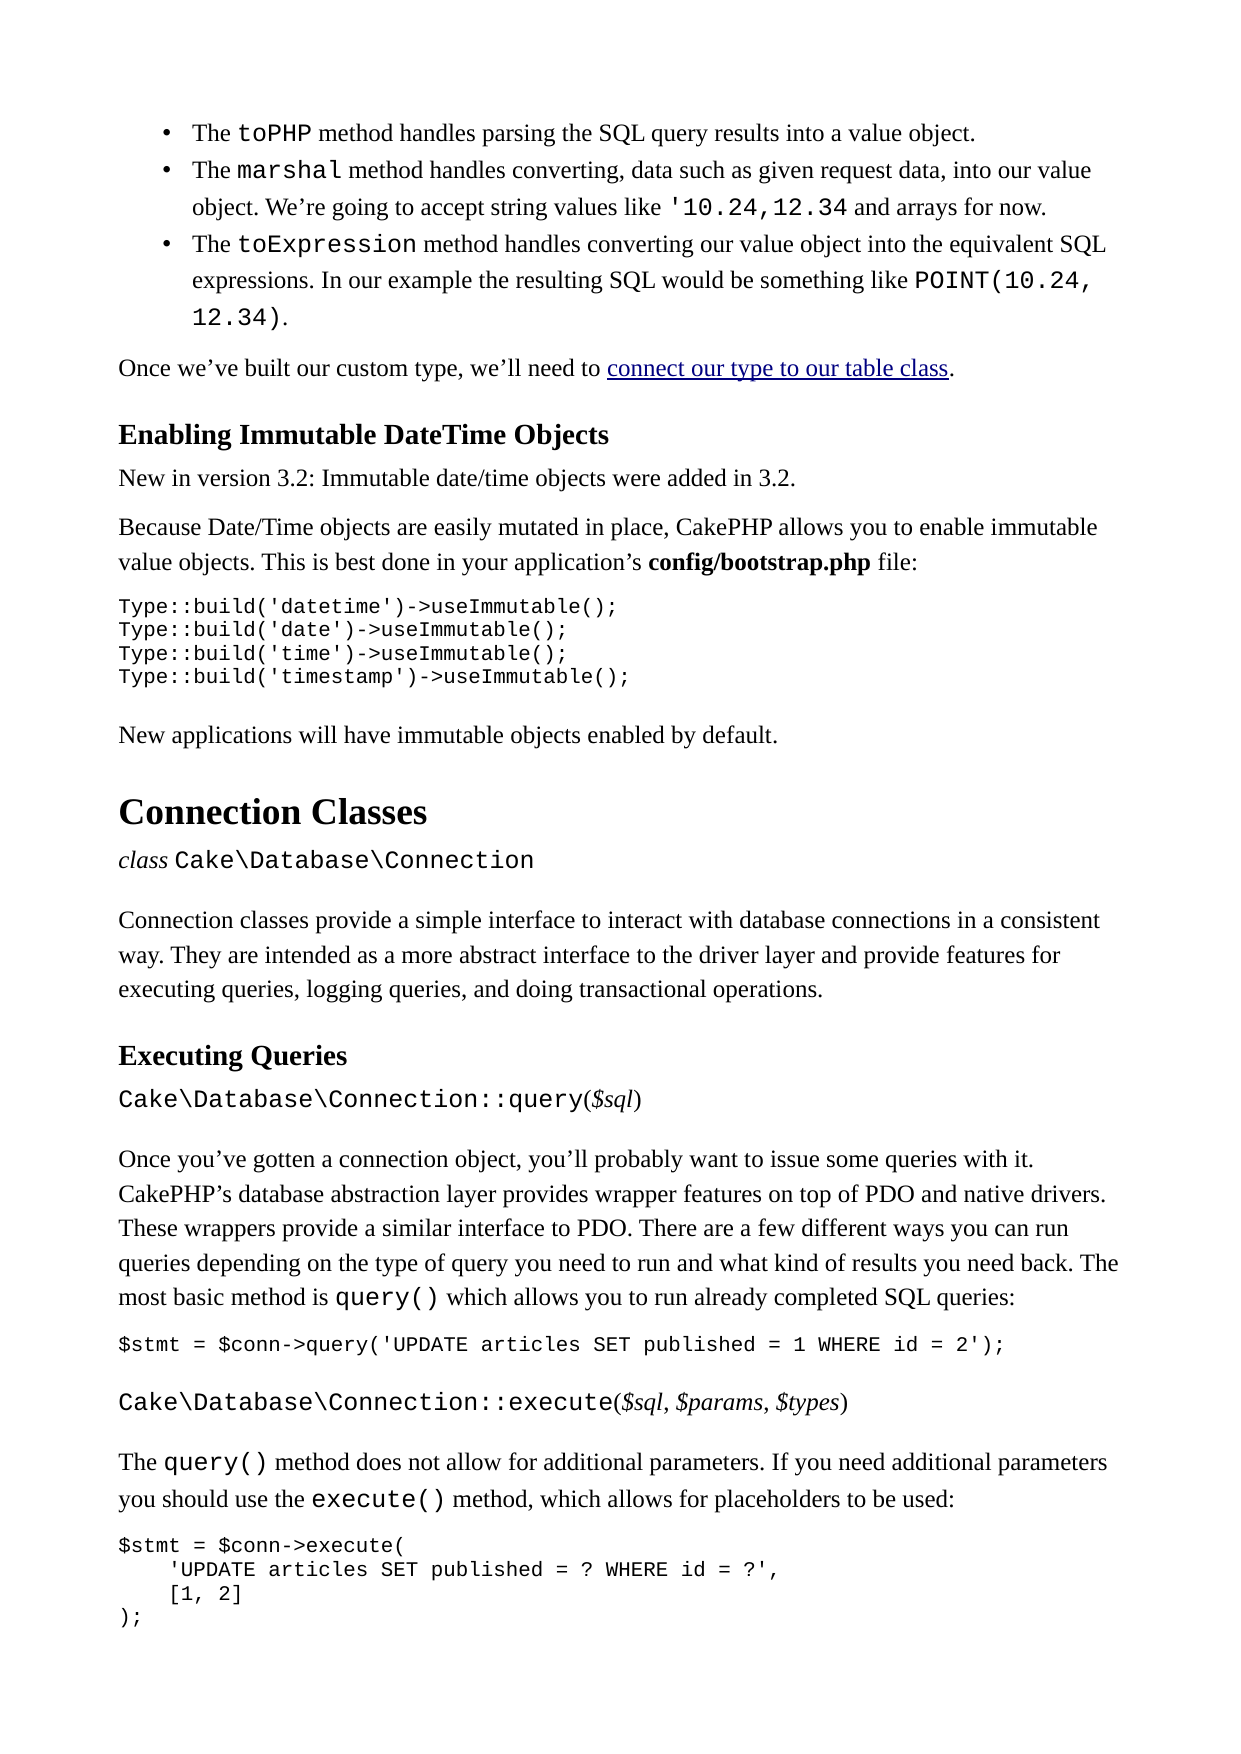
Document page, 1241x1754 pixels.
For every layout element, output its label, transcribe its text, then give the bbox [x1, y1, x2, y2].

text Type::build('datetime')->useImmutable(); [118, 596, 1122, 619]
text The query() method does not allow for additional parameters. If you need additional parameters you should use the execute() method, which allows for placeholders to be used: [118, 1447, 1122, 1515]
text $stmt = $conn->query('UPDATE articles SET published = 1 WHERE id = 2'); [118, 1334, 1122, 1358]
text New in version 3.2: Immutable date/time objects were added in 3.2. [118, 463, 1122, 492]
text Type::build('time')->useImmutable(); [118, 643, 1122, 667]
subtitle Executing Queries [118, 1038, 1122, 1072]
subtitle Enabling Immutable DateTime Objects [118, 417, 1122, 451]
subtitle class Cake\Database\Connection [118, 845, 1122, 876]
subtitle Cake\Database\Connection::query($sql) [118, 1084, 1122, 1115]
list The toPHP method handles parsing the SQL query results into a value object. [162, 118, 1122, 149]
list The marshal method handles converting, data such as given request data, into our value object. We’re going to accept string values like '10.24,12.34 and arrays for now. [162, 155, 1122, 222]
text Type::build('timestamp')->useImmutable(); [118, 667, 1122, 690]
subtitle Cake\Database\Connection::execute($sql, $params, $types) [118, 1387, 1122, 1418]
text ); [118, 1606, 1122, 1630]
list The toExpression method handles converting our value object into the equivalent SQL expressions. In our example the resulting SQL would be something like POINT(10.24, 12.34). [162, 229, 1122, 333]
text $stmt = $conn->execute( [118, 1536, 1122, 1559]
subtitle Connection Classes [118, 789, 1122, 833]
text 'UPDATE articles SET published = ? WHERE id = ?', [118, 1559, 1122, 1583]
text Connection classes provide a simple interface to interact with database connections in a consistent way. They are intended as a more abstract interface to the driver layer and provide features for executing queries, logging queries, and doing transactional operations. [118, 906, 1122, 1003]
text Once we’ve built our custom type, we’ll need to connect our type to our table class. [118, 353, 1122, 382]
text [1, 2] [118, 1583, 1122, 1606]
text Type::build('date')->useImmutable(); [118, 619, 1122, 643]
text New applications will have immutable objects enabled by default. [118, 720, 1122, 748]
text Once you’ve gotten a connection object, you’ll probably want to issue some queries with it. CakePHP’s database abstraction layer provides wrapper features on top of PDO and native drivers. These wrappers provide a similar interface to PDO. There are a few different ways you can run queries depending on the type of query you need to run and what kind of results you need back. The most basic method is query() which allows you to run already completed SQL queries: [118, 1144, 1122, 1313]
text Because Date/Time objects are easily mutated in place, CakePHP allows you to enable immutable value objects. This is best done in your application’s config/bootstrap.php file: [118, 512, 1122, 575]
